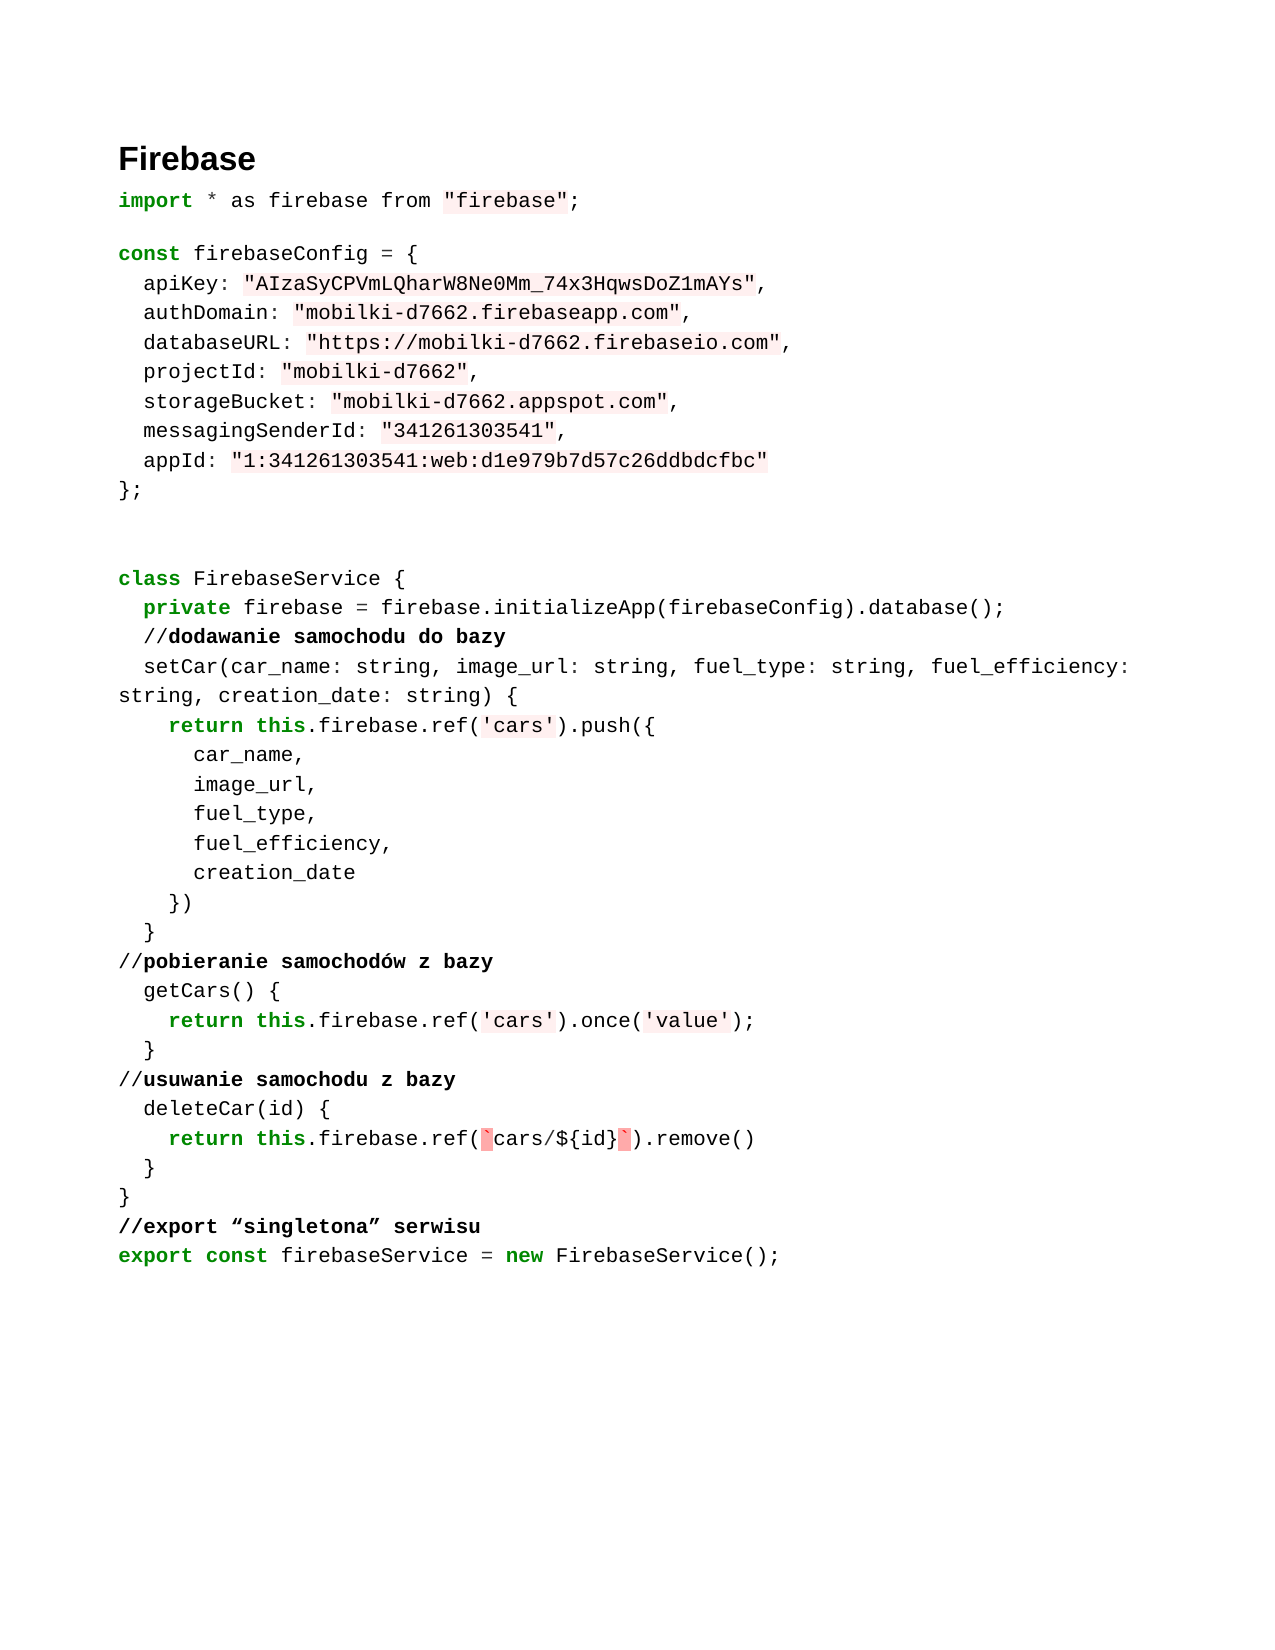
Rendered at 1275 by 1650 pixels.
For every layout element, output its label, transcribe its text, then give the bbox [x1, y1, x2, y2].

subtitle Firebase [118, 139, 1157, 178]
text } [118, 1187, 1157, 1210]
text return this.firebase.ref('cars').once('value'); [118, 1010, 1157, 1033]
text image_url, [118, 774, 1157, 797]
text getCars() { [118, 980, 1157, 1004]
text private firebase = firebase.initializeApp(firebaseConfig).database(); [118, 597, 1157, 621]
text class FirebaseService { [118, 567, 1157, 591]
text appId: "1:341261303541:web:d1e979b7d57c26ddbdcfbc" [118, 449, 1157, 473]
text fuel_type, [118, 803, 1157, 827]
text } [118, 921, 1157, 945]
text storageBucket: "mobilki-d7662.appspot.com", [118, 391, 1157, 414]
text projectId: "mobilki-d7662", [118, 361, 1157, 385]
text car_name, [118, 744, 1157, 768]
text databaseURL: "https://mobilki-d7662.firebaseio.com", [118, 332, 1157, 355]
text apiKey: "AIzaSyCPVmLQharW8Ne0Mm_74x3HqwsDoZ1mAYs", [118, 273, 1157, 296]
text //export “singletona” serwisu [118, 1216, 1157, 1240]
text //usuwanie samochodu z bazy [118, 1069, 1157, 1092]
text }) [118, 892, 1157, 915]
text //dodawanie samochodu do bazy [118, 626, 1157, 650]
text authDomain: "mobilki-d7662.firebaseapp.com", [118, 302, 1157, 326]
text fuel_efficiency, [118, 833, 1157, 856]
text //pobieranie samochodów z bazy [118, 951, 1157, 974]
text return this.firebase.ref(`cars/${id}`).remove() [118, 1128, 1157, 1151]
text import * as firebase from "firebase"; [118, 190, 1157, 214]
text }; [118, 479, 1157, 503]
text deleteCar(id) { [118, 1098, 1157, 1122]
text } [118, 1157, 1157, 1181]
text creation_date [118, 862, 1157, 886]
text export const firebaseService = new FirebaseService(); [118, 1246, 1157, 1269]
text return this.firebase.ref('cars').push({ [118, 715, 1157, 738]
text setCar(car_name: string, image_url: string, fuel_type: string, fuel_efficiency: string, creation_date: string) { [118, 656, 1157, 709]
text } [118, 1039, 1157, 1063]
text messagingSenderId: "341261303541", [118, 420, 1157, 444]
text const firebaseConfig = { [118, 243, 1157, 267]
